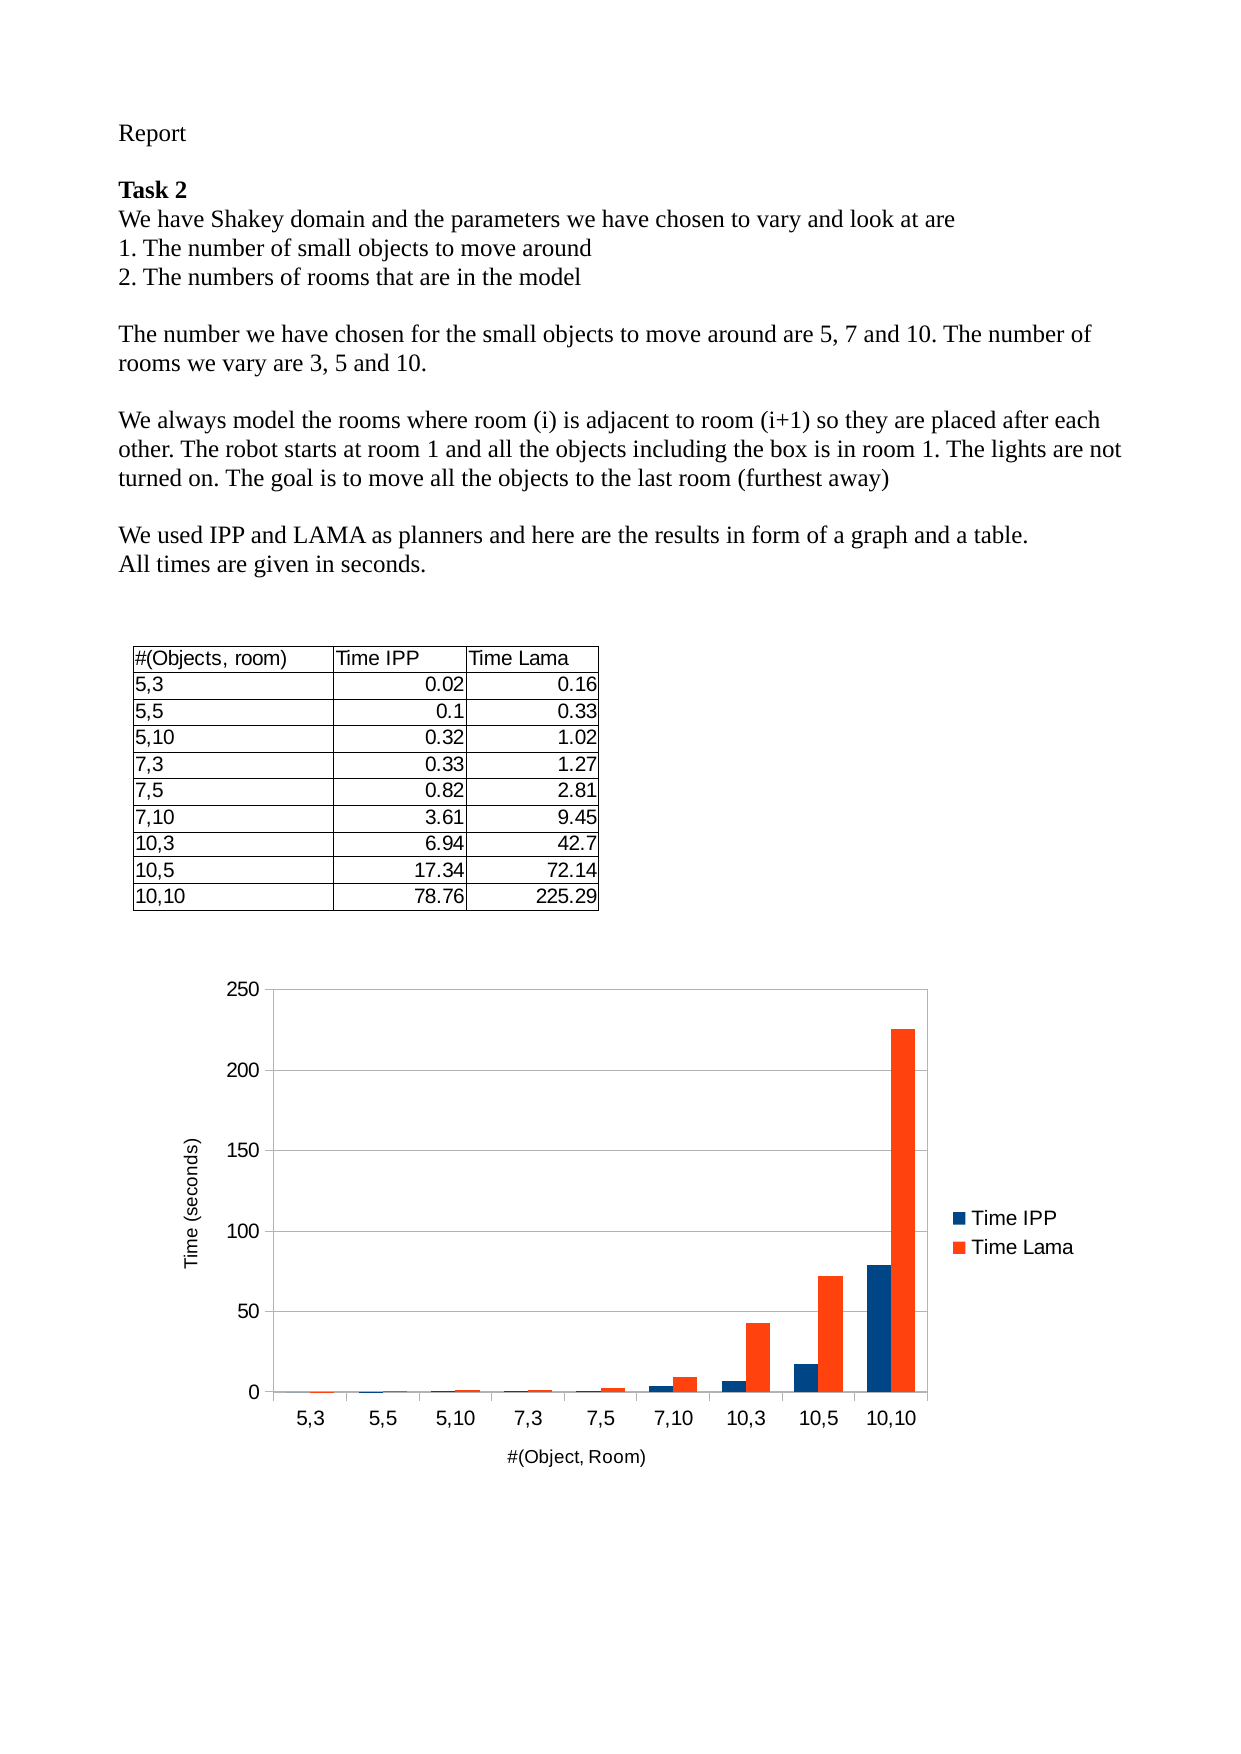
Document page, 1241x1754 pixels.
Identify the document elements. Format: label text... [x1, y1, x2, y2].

text We always model the rooms where room (i) is adjacent to room (i+1) so they are placed after each other. The robot starts at room 1 and all the objects including the box is in room 1. The lights are not turned on. The goal is to move all the objects to the last room (furthest away) [118, 406, 1122, 492]
text Task 2 [118, 176, 1122, 204]
text We have Shakey domain and the parameters we have chosen to vary and look at are [118, 204, 1122, 233]
text Report [118, 118, 1122, 147]
text 1. The number of small objects to move around [118, 233, 1122, 262]
text 2. The numbers of rooms that are in the model [118, 262, 1122, 291]
text We used IPP and LAMA as planners and here are the results in form of a graph and a table. [118, 521, 1122, 549]
text All times are given in seconds. [118, 549, 1122, 578]
text The number we have chosen for the small objects to move around are 5, 7 and 10. The number of rooms we vary are 3, 5 and 10. [118, 319, 1122, 377]
